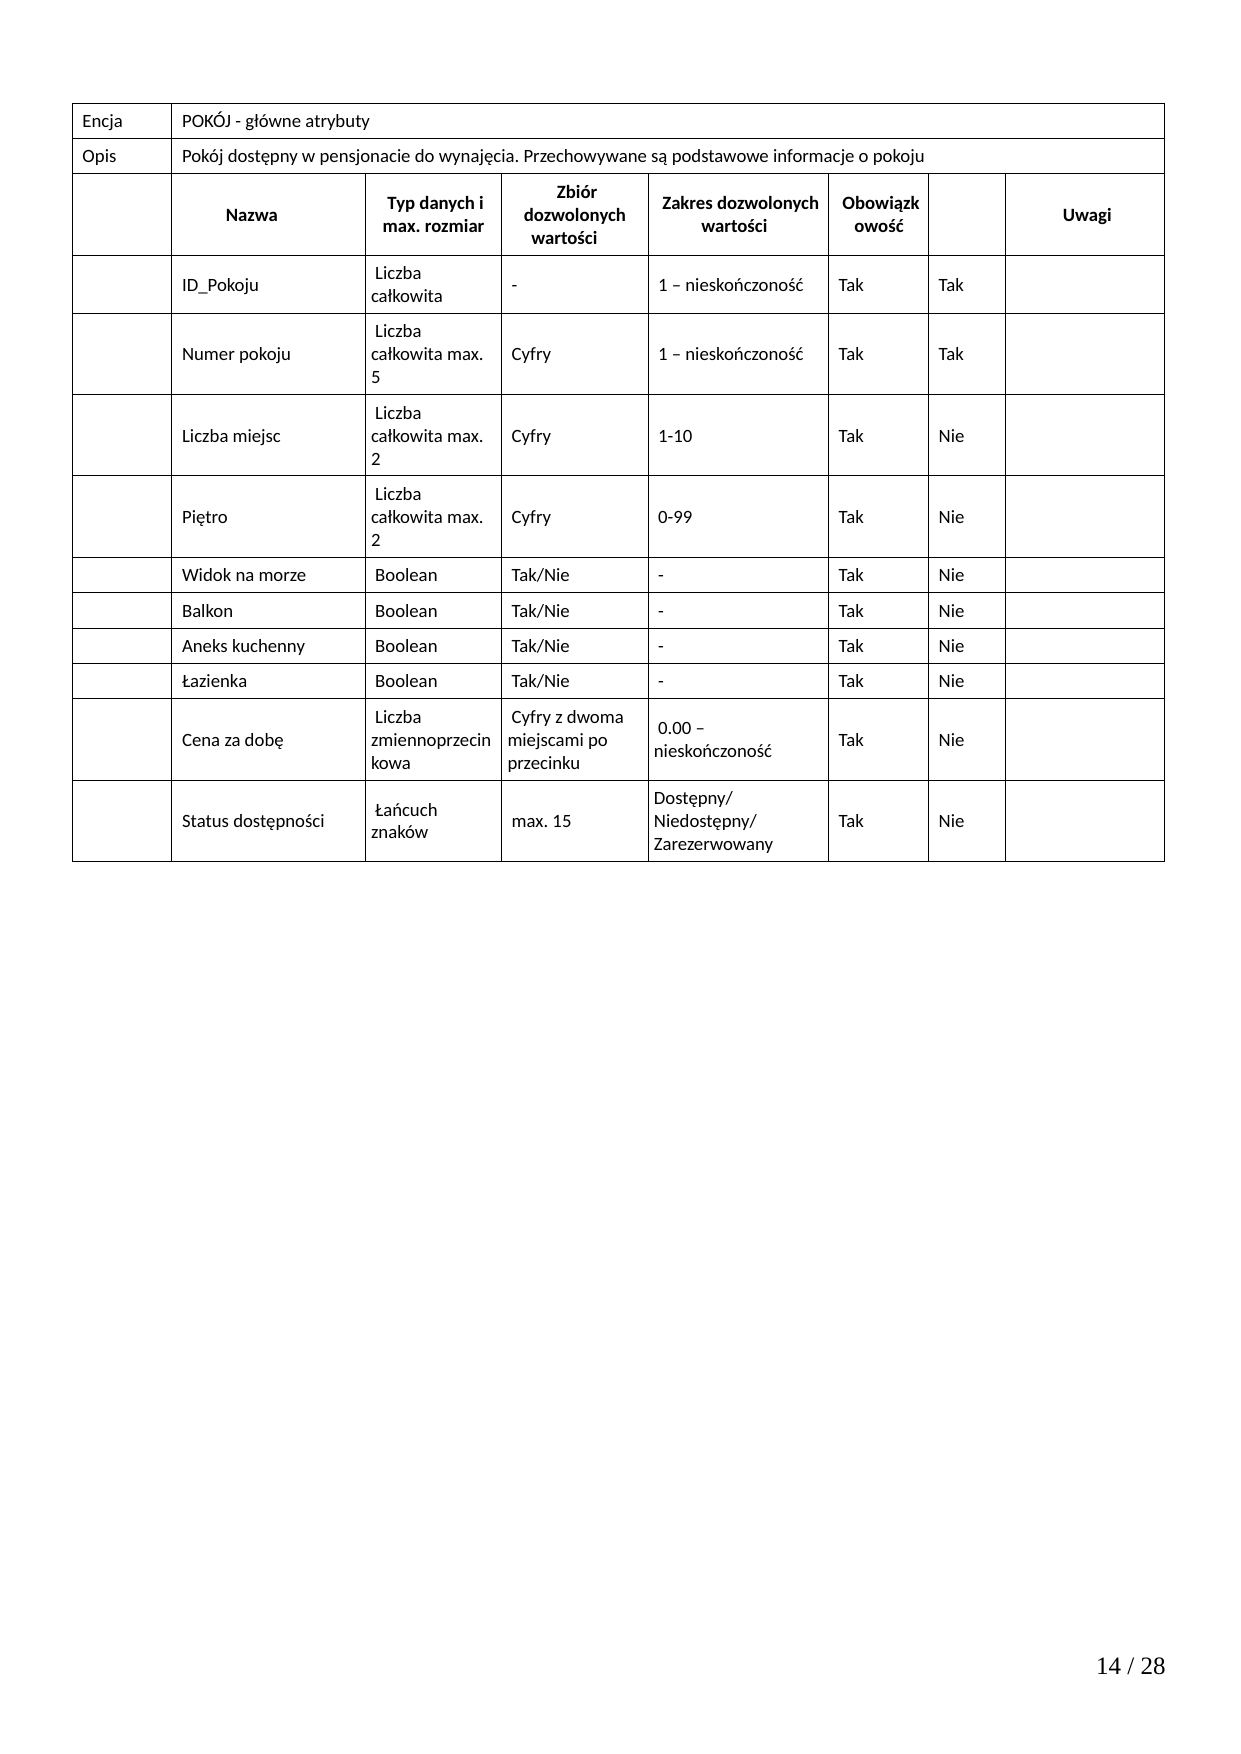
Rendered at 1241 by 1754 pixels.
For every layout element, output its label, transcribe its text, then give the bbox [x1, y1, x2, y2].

table_cell [929, 174, 1005, 254]
table_header Encja [73, 104, 171, 138]
table_cell [1006, 476, 1164, 557]
table_cell 1-10 [649, 395, 828, 475]
table_cell [73, 558, 171, 592]
table_cell Tak [829, 781, 928, 861]
table_cell Tak [929, 256, 1005, 313]
table_cell Łazienka [172, 664, 365, 698]
table_cell Pokój dostępny w pensjonacie do wynajęcia. Przechowywane są podstawowe informacje o pokoju [172, 139, 1164, 173]
table_cell Tak [929, 314, 1005, 394]
table_cell [1006, 314, 1164, 394]
table_cell Widok na morze [172, 558, 365, 592]
table_cell [73, 781, 171, 861]
table_cell Tak [829, 699, 928, 779]
table_cell [1006, 558, 1164, 592]
table_cell Opis [73, 139, 171, 173]
table_cell [73, 395, 171, 475]
table_cell [73, 256, 171, 313]
table_cell Liczba całkowita max. 2 [366, 395, 501, 475]
table_cell Łańcuch znaków [366, 781, 501, 861]
table_cell Nazwa [172, 174, 365, 254]
table_cell - [649, 593, 828, 627]
table_cell 1 – nieskończoność [649, 314, 828, 394]
table_cell Tak/Nie [502, 664, 648, 698]
table_cell Tak [829, 256, 928, 313]
table_cell - [649, 558, 828, 592]
table_cell [73, 476, 171, 557]
table_cell Balkon [172, 593, 365, 627]
table_cell Nie [929, 781, 1005, 861]
table_cell Boolean [366, 558, 501, 592]
table_cell 0.00 – nieskończoność [649, 699, 828, 779]
table_cell Liczba zmiennoprzecinkowa [366, 699, 501, 779]
table_cell Nie [929, 395, 1005, 475]
table_cell [73, 593, 171, 627]
table_cell [1006, 629, 1164, 663]
table_cell [1006, 699, 1164, 779]
table_cell [1006, 256, 1164, 313]
table_cell Numer pokoju [172, 314, 365, 394]
table_cell [73, 314, 171, 394]
table_cell [73, 664, 171, 698]
table_cell Tak [829, 664, 928, 698]
table_cell Liczba całkowita max. 2 [366, 476, 501, 557]
table_cell Tak/Nie [502, 593, 648, 627]
table_cell - [649, 629, 828, 663]
table_cell Cyfry [502, 476, 648, 557]
table_cell Nie [929, 664, 1005, 698]
table_cell Liczba całkowita max. 5 [366, 314, 501, 394]
table_cell Tak [829, 593, 928, 627]
table_cell Status dostępności [172, 781, 365, 861]
table_cell Tak/Nie [502, 558, 648, 592]
table_cell Zbiór dozwolonych wartości [502, 174, 648, 254]
table_cell [1006, 395, 1164, 475]
table_cell Boolean [366, 593, 501, 627]
table_cell Cyfry [502, 314, 648, 394]
table_cell Tak [829, 314, 928, 394]
table_cell Nie [929, 699, 1005, 779]
table_cell [73, 174, 171, 254]
table_cell Aneks kuchenny [172, 629, 365, 663]
table_cell Piętro [172, 476, 365, 557]
table_cell ID_Pokoju [172, 256, 365, 313]
table_cell Typ danych i max. rozmiar [366, 174, 501, 254]
table_cell 1 – nieskończoność [649, 256, 828, 313]
table_cell Nie [929, 593, 1005, 627]
table_cell Nie [929, 476, 1005, 557]
table_header POKÓJ - główne atrybuty [172, 104, 1164, 138]
table_cell [73, 699, 171, 779]
table_cell Cena za dobę [172, 699, 365, 779]
table_cell [1006, 664, 1164, 698]
table_cell Dostępny/ Niedostępny/ Zarezerwowany [649, 781, 828, 861]
table_cell 0-99 [649, 476, 828, 557]
table_cell Liczba miejsc [172, 395, 365, 475]
table_cell [73, 629, 171, 663]
table_cell Tak [829, 476, 928, 557]
table_cell Zakres dozwolonych wartości [649, 174, 828, 254]
table_cell Tak [829, 629, 928, 663]
table_cell Liczba całkowita [366, 256, 501, 313]
table_cell max. 15 [502, 781, 648, 861]
table_cell Nie [929, 558, 1005, 592]
table_cell Tak/Nie [502, 629, 648, 663]
table_cell [1006, 781, 1164, 861]
table_cell Tak [829, 558, 928, 592]
table_cell Tak [829, 395, 928, 475]
table_cell Uwagi [1006, 174, 1164, 254]
table_cell Nie [929, 629, 1005, 663]
table_cell Boolean [366, 664, 501, 698]
table_cell Obowiązkowość [829, 174, 928, 254]
table_cell - [502, 256, 648, 313]
table_cell Cyfry z dwoma miejscami po przecinku [502, 699, 648, 779]
table_cell - [649, 664, 828, 698]
table_cell Cyfry [502, 395, 648, 475]
table_cell Boolean [366, 629, 501, 663]
table_cell [1006, 593, 1164, 627]
